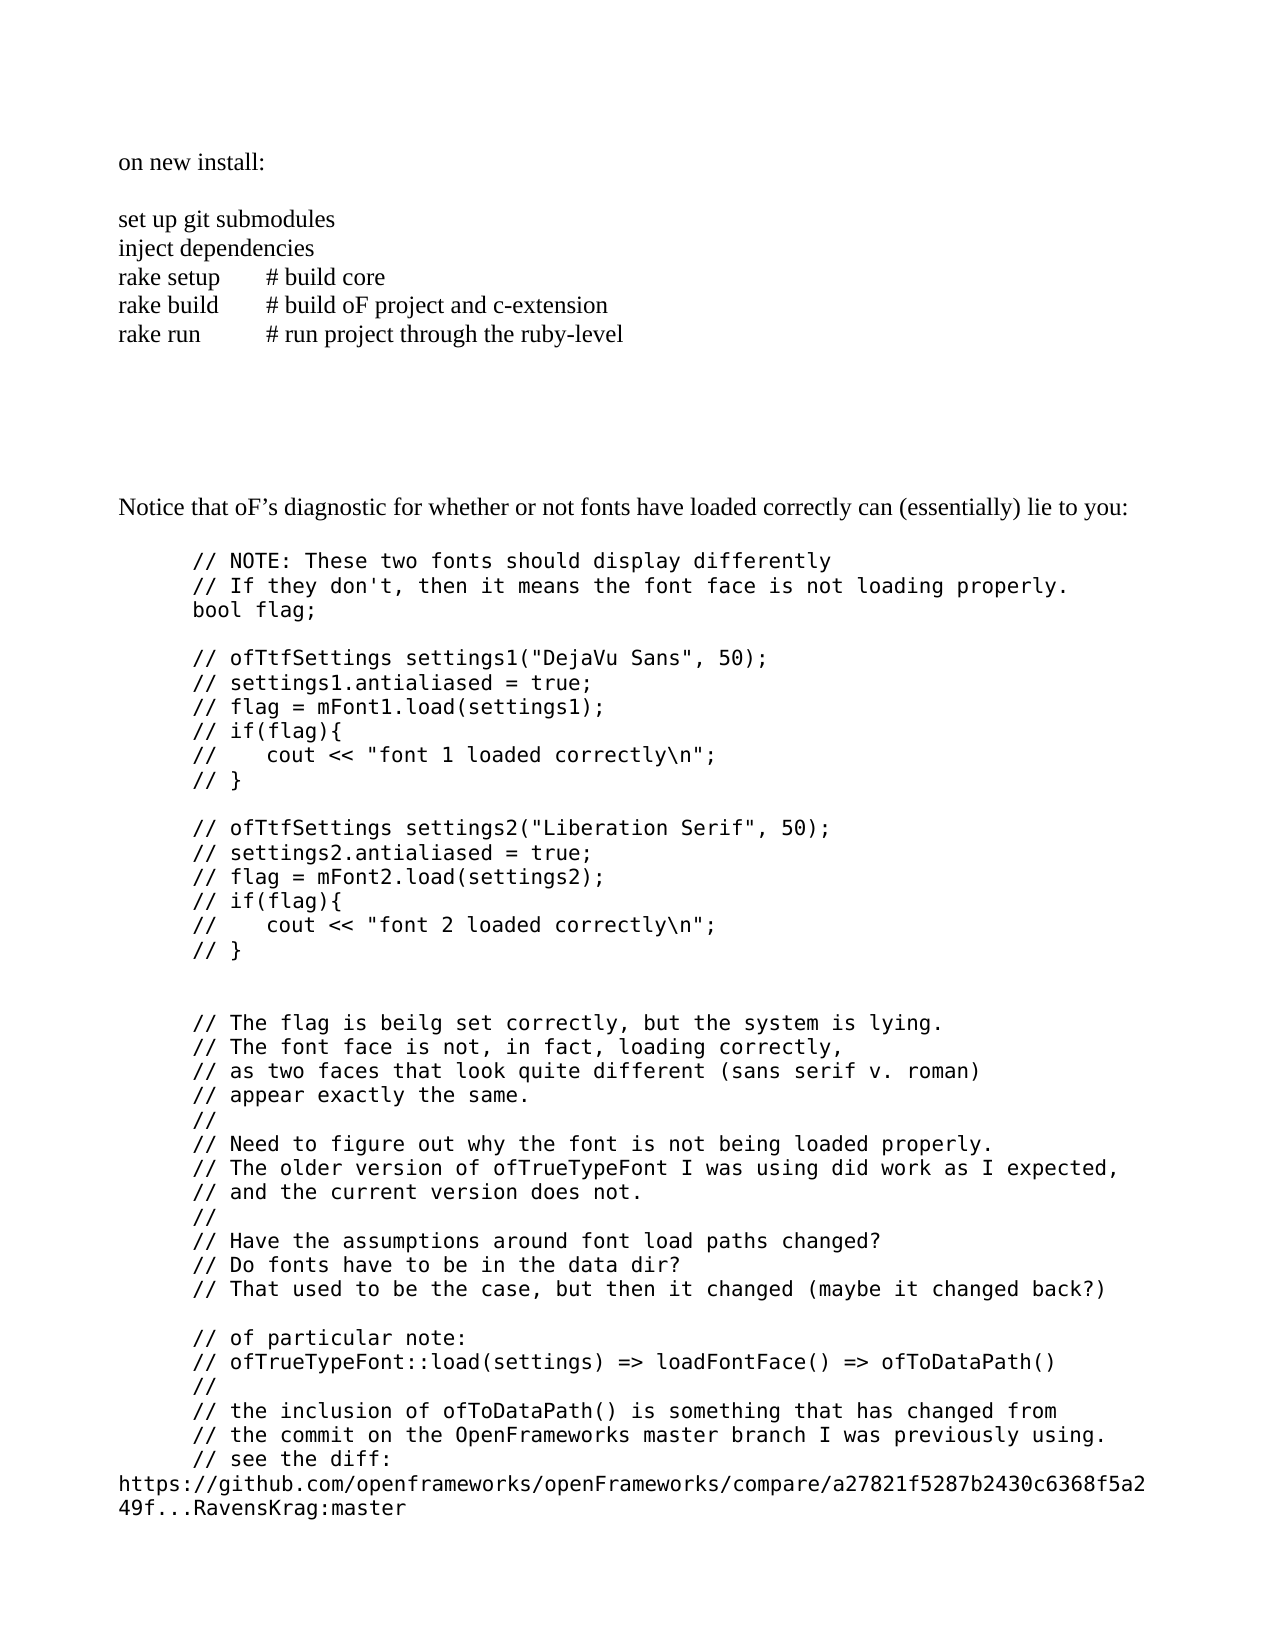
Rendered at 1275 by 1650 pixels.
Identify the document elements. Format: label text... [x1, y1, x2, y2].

text // Do fonts have to be in the data dir? [118, 1253, 1157, 1277]
text // The font face is not, in fact, loading correctly, [118, 1035, 1157, 1059]
text // [118, 1108, 1157, 1132]
text // if(flag){ [118, 719, 1157, 743]
text // ofTtfSettings settings1("DejaVu Sans", 50); [118, 646, 1157, 671]
text // [118, 1205, 1157, 1229]
text bool flag; [118, 598, 1157, 622]
text // see the diff: https://github.com/openframeworks/openFrameworks/compare/a27821f5287b2430c6368f5a249f...RavensKrag:master [118, 1447, 1157, 1520]
text // settings2.antialiased = true; [118, 841, 1157, 865]
text // if(flag){ [118, 889, 1157, 913]
text // the commit on the OpenFrameworks master branch I was previously using. [118, 1423, 1157, 1447]
text // flag = mFont2.load(settings2); [118, 865, 1157, 889]
text // and the current version does not. [118, 1180, 1157, 1205]
text // Have the assumptions around font load paths changed? [118, 1229, 1157, 1253]
text // The flag is beilg set correctly, but the system is lying. [118, 1011, 1157, 1035]
text rake setup # build core [118, 262, 1157, 291]
text rake run # run project through the ruby-level [118, 319, 1157, 348]
text // of particular note: [118, 1326, 1157, 1350]
text set up git submodules [118, 204, 1157, 233]
text // If they don't, then it means the font face is not loading properly. [118, 574, 1157, 598]
text // flag = mFont1.load(settings1); [118, 695, 1157, 719]
text // } [118, 938, 1157, 962]
text // ofTtfSettings settings2("Liberation Serif", 50); [118, 816, 1157, 841]
text on new install: [118, 147, 1157, 204]
text Notice that oF’s diagnostic for whether or not fonts have loaded correctly can (essentially) lie to you: [118, 492, 1157, 521]
text // appear exactly the same. [118, 1083, 1157, 1108]
text // the inclusion of ofToDataPath() is something that has changed from [118, 1399, 1157, 1423]
text inject dependencies [118, 233, 1157, 262]
text // ofTrueTypeFont::load(settings) => loadFontFace() => ofToDataPath() [118, 1350, 1157, 1374]
text // cout << "font 1 loaded correctly\n"; [118, 743, 1157, 768]
text // cout << "font 2 loaded correctly\n"; [118, 913, 1157, 938]
text // Need to figure out why the font is not being loaded properly. [118, 1132, 1157, 1156]
text // [118, 1374, 1157, 1399]
text // That used to be the case, but then it changed (maybe it changed back?) [118, 1277, 1157, 1302]
text // as two faces that look quite different (sans serif v. roman) [118, 1059, 1157, 1083]
text rake build # build oF project and c-extension [118, 291, 1157, 319]
text // NOTE: These two fonts should display differently [118, 549, 1157, 574]
text // settings1.antialiased = true; [118, 671, 1157, 695]
text // The older version of ofTrueTypeFont I was using did work as I expected, [118, 1156, 1157, 1180]
text // } [118, 768, 1157, 792]
